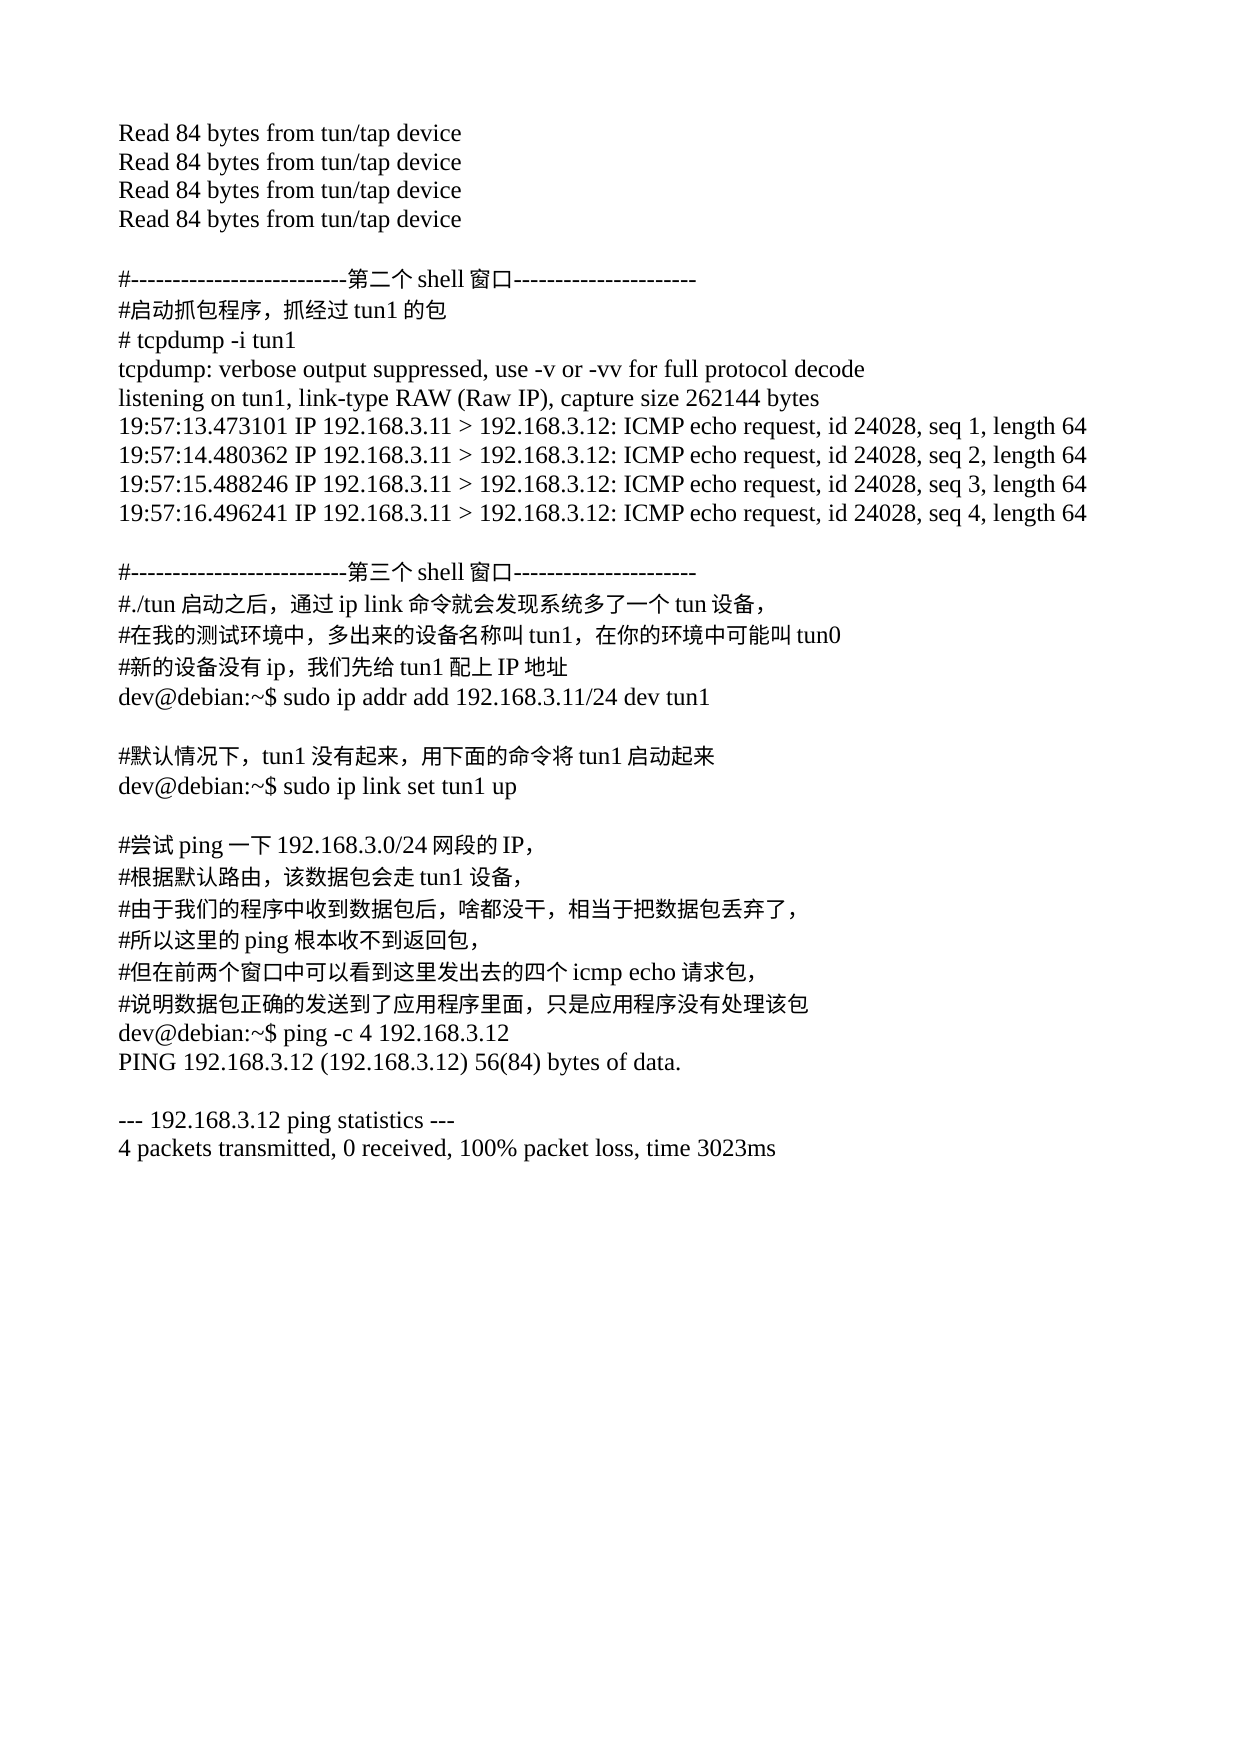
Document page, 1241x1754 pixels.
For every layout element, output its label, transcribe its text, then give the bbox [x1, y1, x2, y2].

text #由于我们的程序中收到数据包后，啥都没干，相当于把数据包丢弃了， [118, 892, 1122, 923]
text #--------------------------第三个shell窗口---------------------- [118, 555, 1122, 587]
text PING 192.168.3.12 (192.168.3.12) 56(84) bytes of data. [118, 1047, 1122, 1076]
text dev@debian:~$ ping -c 4 192.168.3.12 [118, 1018, 1122, 1047]
text #启动抓包程序，抓经过tun1的包 [118, 293, 1122, 325]
text dev@debian:~$ sudo ip addr add 192.168.3.11/24 dev tun1 [118, 682, 1122, 711]
text #--------------------------第二个shell窗口---------------------- [118, 262, 1122, 293]
text listening on tun1, link-type RAW (Raw IP), capture size 262144 bytes [118, 383, 1122, 411]
text #但在前两个窗口中可以看到这里发出去的四个icmp echo请求包， [118, 955, 1122, 987]
text 19:57:13.473101 IP 192.168.3.11 > 192.168.3.12: ICMP echo request, id 24028, seq 1, length 64 [118, 411, 1122, 440]
text #根据默认路由，该数据包会走tun1设备， [118, 860, 1122, 892]
text Read 84 bytes from tun/tap device [118, 204, 1122, 233]
text #所以这里的ping根本收不到返回包， [118, 923, 1122, 955]
text tcpdump: verbose output suppressed, use -v or -vv for full protocol decode [118, 354, 1122, 383]
text dev@debian:~$ sudo ip link set tun1 up [118, 771, 1122, 800]
text #尝试ping一下192.168.3.0/24网段的IP， [118, 828, 1122, 860]
text Read 84 bytes from tun/tap device [118, 176, 1122, 204]
text #在我的测试环境中，多出来的设备名称叫tun1，在你的环境中可能叫tun0 [118, 618, 1122, 650]
text Read 84 bytes from tun/tap device [118, 147, 1122, 176]
text Read 84 bytes from tun/tap device [118, 118, 1122, 147]
text 19:57:16.496241 IP 192.168.3.11 > 192.168.3.12: ICMP echo request, id 24028, seq 4, length 64 [118, 498, 1122, 526]
text # tcpdump -i tun1 [118, 325, 1122, 354]
text #默认情况下，tun1没有起来，用下面的命令将tun1启动起来 [118, 739, 1122, 771]
text 19:57:15.488246 IP 192.168.3.11 > 192.168.3.12: ICMP echo request, id 24028, seq 3, length 64 [118, 469, 1122, 498]
text --- 192.168.3.12 ping statistics --- [118, 1105, 1122, 1133]
text 4 packets transmitted, 0 received, 100% packet loss, time 3023ms [118, 1133, 1122, 1162]
text 19:57:14.480362 IP 192.168.3.11 > 192.168.3.12: ICMP echo request, id 24028, seq 2, length 64 [118, 440, 1122, 469]
text #说明数据包正确的发送到了应用程序里面，只是应用程序没有处理该包 [118, 987, 1122, 1018]
text #新的设备没有ip，我们先给tun1配上IP地址 [118, 650, 1122, 682]
text #./tun启动之后，通过ip link命令就会发现系统多了一个tun设备， [118, 587, 1122, 618]
